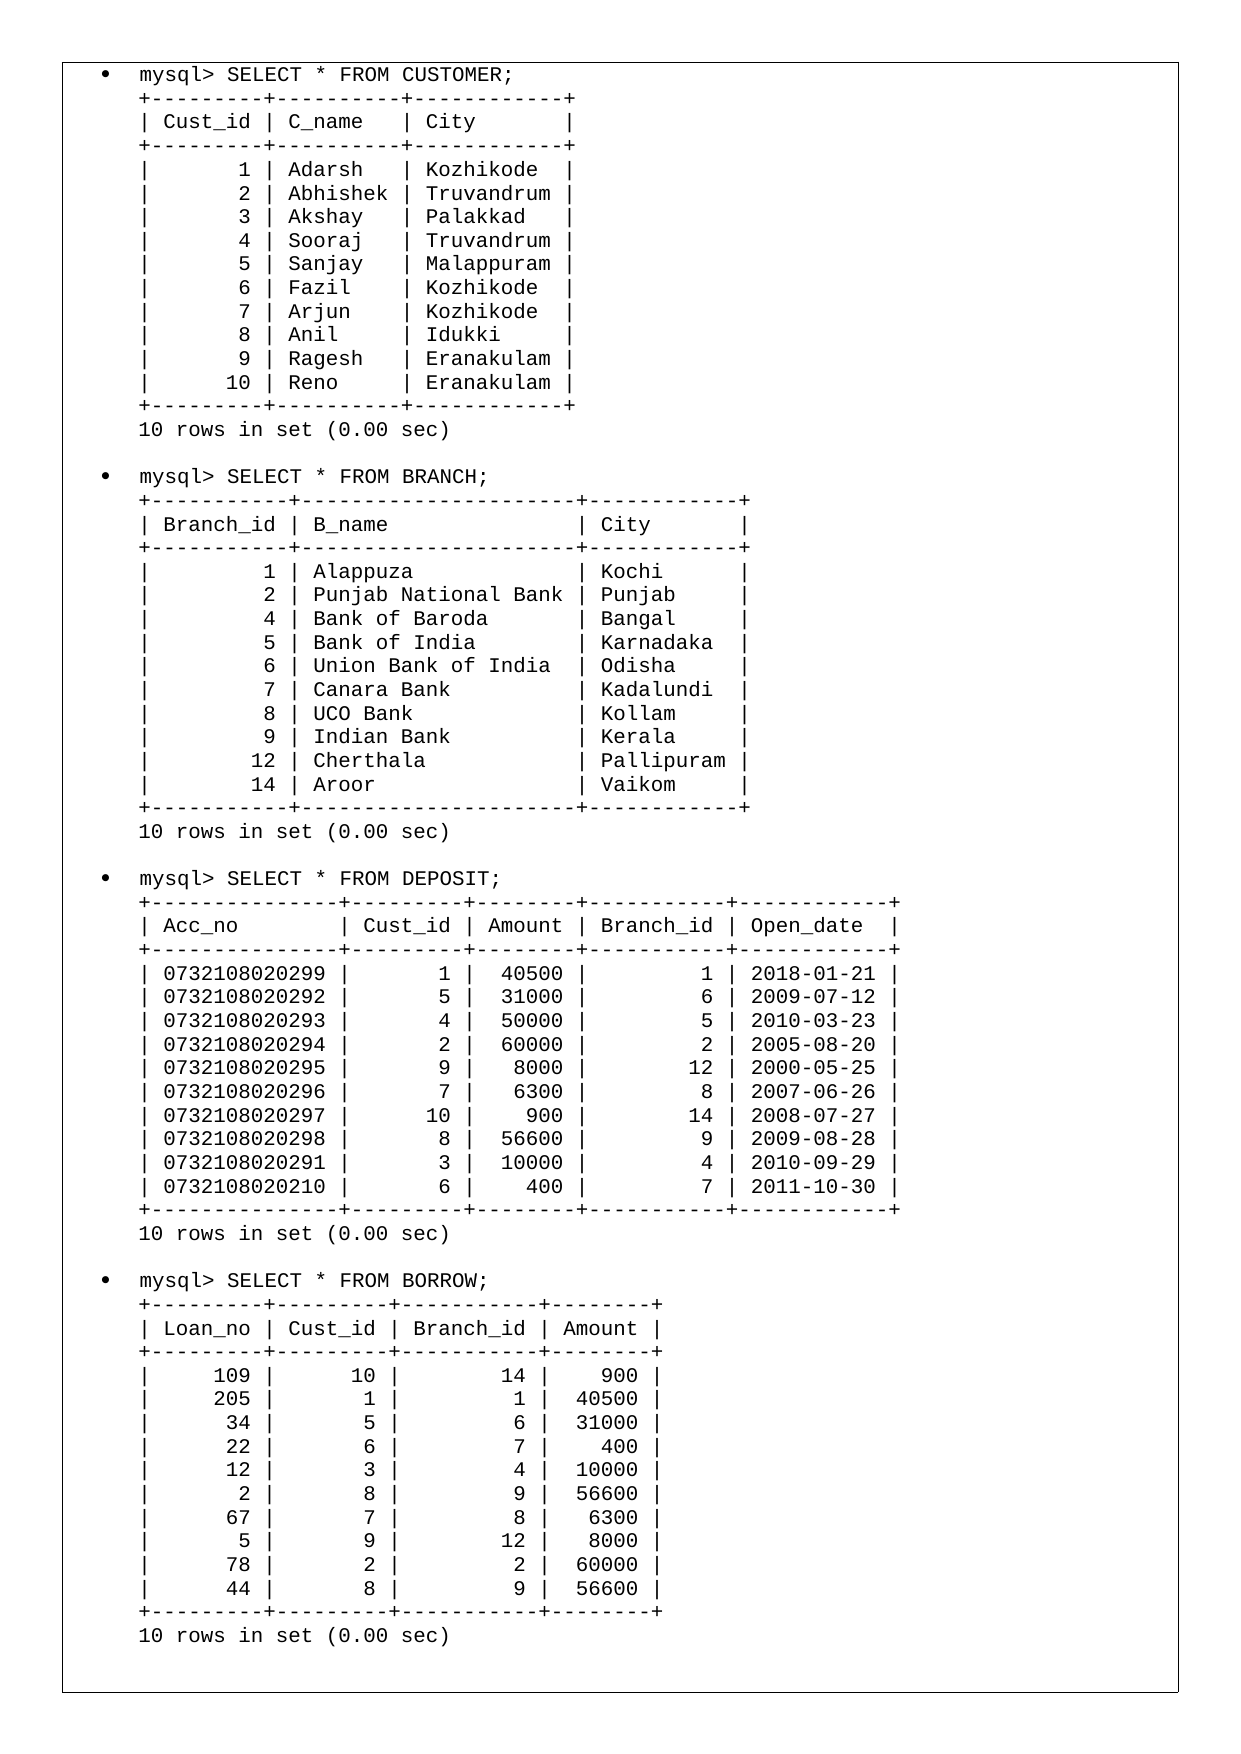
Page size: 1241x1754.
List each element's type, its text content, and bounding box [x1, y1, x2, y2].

text | 2 | Abhishek | Truvandrum | [138, 182, 1176, 206]
text | 4 | Sooraj | Truvandrum | [138, 230, 1176, 253]
text +---------+----------+------------+ [138, 88, 1176, 112]
text 10 rows in set (0.00 sec) [138, 1223, 1176, 1247]
text +---------+---------+-----------+--------+ [138, 1341, 1176, 1365]
text | 5 | Sanjay | Malappuram | [138, 253, 1176, 277]
text | 0732108020296 | 7 | 6300 | 8 | 2007-06-26 | [138, 1081, 1176, 1105]
text | 10 | Reno | Eranakulam | [138, 372, 1176, 395]
text | Loan_no | Cust_id | Branch_id | Amount | [138, 1317, 1176, 1341]
text | 9 | Ragesh | Eranakulam | [138, 348, 1176, 372]
text | 0732108020294 | 2 | 60000 | 2 | 2005-08-20 | [138, 1034, 1176, 1057]
list mysql> SELECT * FROM BRANCH; [102, 466, 1176, 490]
text | 0732108020293 | 4 | 50000 | 5 | 2010-03-23 | [138, 1010, 1176, 1034]
text | 205 | 1 | 1 | 40500 | [138, 1388, 1176, 1412]
text | Acc_no | Cust_id | Amount | Branch_id | Open_date | [138, 916, 1176, 939]
text | 109 | 10 | 14 | 900 | [138, 1365, 1176, 1388]
text | 1 | Adarsh | Kozhikode | [138, 159, 1176, 182]
text | 7 | Canara Bank | Kadalundi | [138, 679, 1176, 703]
text | 2 | Punjab National Bank | Punjab | [138, 584, 1176, 608]
text 10 rows in set (0.00 sec) [138, 821, 1176, 844]
text | 34 | 5 | 6 | 31000 | [138, 1412, 1176, 1436]
text | 0732108020295 | 9 | 8000 | 12 | 2000-05-25 | [138, 1057, 1176, 1081]
text +---------+---------+-----------+--------+ [138, 1294, 1176, 1317]
text | 0732108020291 | 3 | 10000 | 4 | 2010-09-29 | [138, 1152, 1176, 1176]
text | Cust_id | C_name | City | [138, 112, 1176, 135]
text | 3 | Akshay | Palakkad | [138, 206, 1176, 230]
text | 0732108020292 | 5 | 31000 | 6 | 2009-07-12 | [138, 986, 1176, 1010]
text | 5 | Bank of India | Karnadaka | [138, 632, 1176, 655]
text +-----------+----------------------+------------+ [138, 797, 1176, 821]
text | 4 | Bank of Baroda | Bangal | [138, 608, 1176, 632]
text +---------------+---------+--------+-----------+------------+ [138, 939, 1176, 963]
text | 12 | Cherthala | Pallipuram | [138, 750, 1176, 774]
text 10 rows in set (0.00 sec) [138, 1625, 1176, 1648]
text | 6 | Fazil | Kozhikode | [138, 277, 1176, 301]
text 10 rows in set (0.00 sec) [138, 419, 1176, 443]
text +-----------+----------------------+------------+ [138, 537, 1176, 561]
text +---------+----------+------------+ [138, 395, 1176, 419]
text +---------+----------+------------+ [138, 135, 1176, 159]
text +---------------+---------+--------+-----------+------------+ [138, 892, 1176, 916]
text | 9 | Indian Bank | Kerala | [138, 726, 1176, 750]
text +---------------+---------+--------+-----------+------------+ [138, 1199, 1176, 1223]
list mysql> SELECT * FROM CUSTOMER; [102, 64, 1176, 88]
list mysql> SELECT * FROM DEPOSIT; [102, 868, 1176, 892]
text | Branch_id | B_name | City | [138, 513, 1176, 537]
text | 0732108020210 | 6 | 400 | 7 | 2011-10-30 | [138, 1176, 1176, 1199]
text | 0732108020297 | 10 | 900 | 14 | 2008-07-27 | [138, 1105, 1176, 1128]
text | 14 | Aroor | Vaikom | [138, 774, 1176, 797]
text | 67 | 7 | 8 | 6300 | [138, 1507, 1176, 1530]
text | 8 | Anil | Idukki | [138, 324, 1176, 348]
text | 5 | 9 | 12 | 8000 | [138, 1530, 1176, 1554]
text | 22 | 6 | 7 | 400 | [138, 1436, 1176, 1459]
text | 44 | 8 | 9 | 56600 | [138, 1578, 1176, 1601]
text | 0732108020299 | 1 | 40500 | 1 | 2018-01-21 | [138, 963, 1176, 986]
text | 78 | 2 | 2 | 60000 | [138, 1554, 1176, 1578]
text | 1 | Alappuza | Kochi | [138, 561, 1176, 584]
text +---------+---------+-----------+--------+ [138, 1601, 1176, 1625]
text | 8 | UCO Bank | Kollam | [138, 703, 1176, 726]
text | 6 | Union Bank of India | Odisha | [138, 655, 1176, 679]
text | 2 | 8 | 9 | 56600 | [138, 1483, 1176, 1507]
text | 7 | Arjun | Kozhikode | [138, 301, 1176, 324]
text +-----------+----------------------+------------+ [138, 490, 1176, 513]
text | 12 | 3 | 4 | 10000 | [138, 1459, 1176, 1483]
text | 0732108020298 | 8 | 56600 | 9 | 2009-08-28 | [138, 1128, 1176, 1152]
list mysql> SELECT * FROM BORROW; [102, 1270, 1176, 1294]
